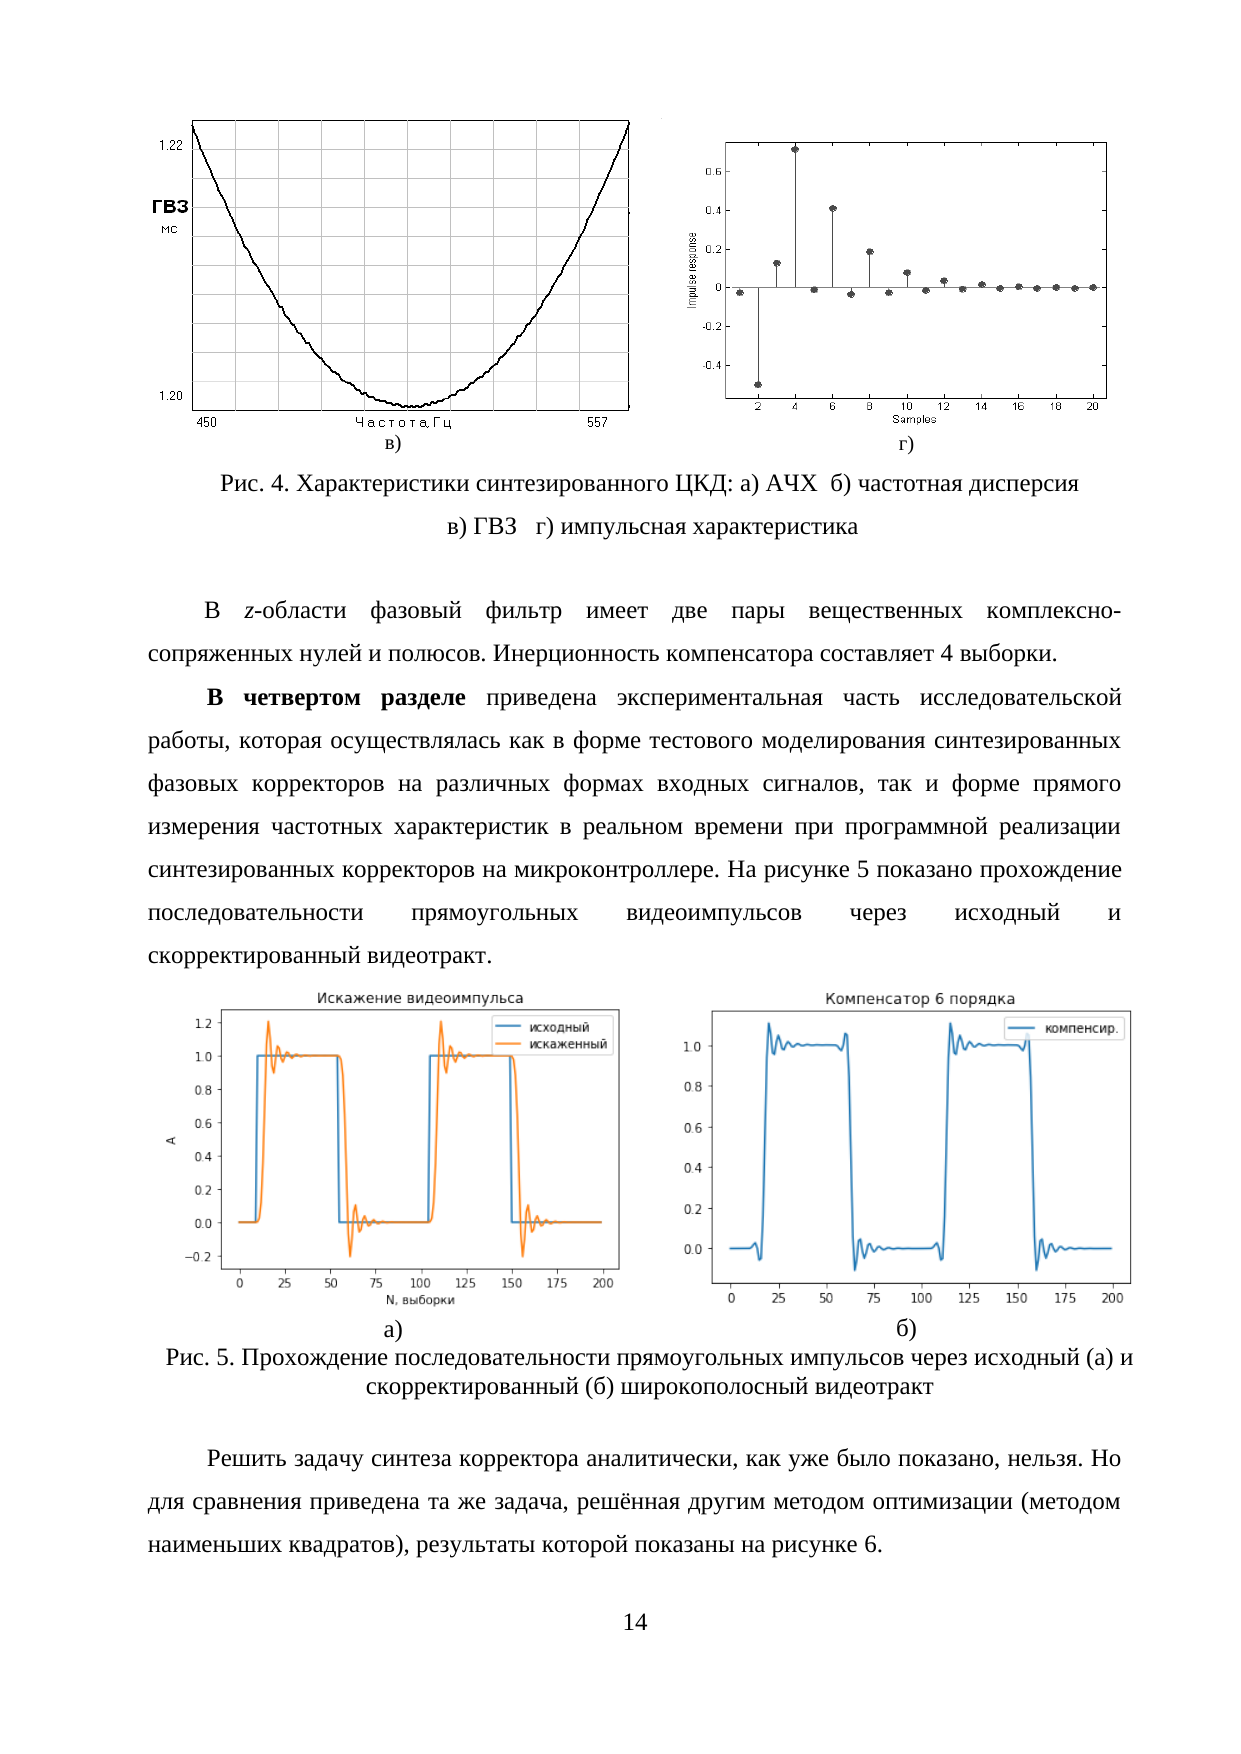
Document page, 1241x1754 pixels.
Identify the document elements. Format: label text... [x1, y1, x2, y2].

text В z-области фазовый фильтр имеет две пары вещественных комплексно-сопряженных нулей и полюсов. Инерционность компенсатора составляет 4 выборки. [148, 595, 1122, 667]
table_cell Рис. 4. Характеристики синтезированного ЦКД: а) АЧХ б) частотная дисперсия в) ГВЗ г) импульсная характеристика [136, 455, 1163, 540]
picture [674, 983, 1138, 1313]
table_header б) [650, 984, 1163, 1342]
text В четвертом разделе приведена экспериментальная часть исследовательской работы, которая осуществлялась как в форме тестового моделирования синтезированных фазовых корректоров на различных формах входных сигналов, так и форме прямого измерения частотных характеристик в реальном времени при программной реализации синтезированных корректоров на микроконтроллере. На рисунке 5 показано прохождение последовательности прямоугольных видеоимпульсов через исходный и скорректированный видеотракт. [148, 682, 1122, 969]
picture [152, 118, 634, 431]
text Решить задачу синтеза корректора аналитически, как уже было показано, нельзя. Но для сравнения приведена та же задача, решённая другим методом оптимизации (методом наименьших квадратов), результаты которой показаны на рисунке 6. [148, 1443, 1122, 1558]
table_cell г) [650, 118, 1163, 455]
table_cell в) [136, 118, 649, 455]
picture [661, 118, 1152, 432]
table_header а) [136, 984, 649, 1342]
picture [159, 983, 627, 1314]
table_cell Рис. 5. Прохождение последовательности прямоугольных импульсов через исходный (а) и скорректированный (б) широкополосный видеотракт [136, 1343, 1163, 1400]
